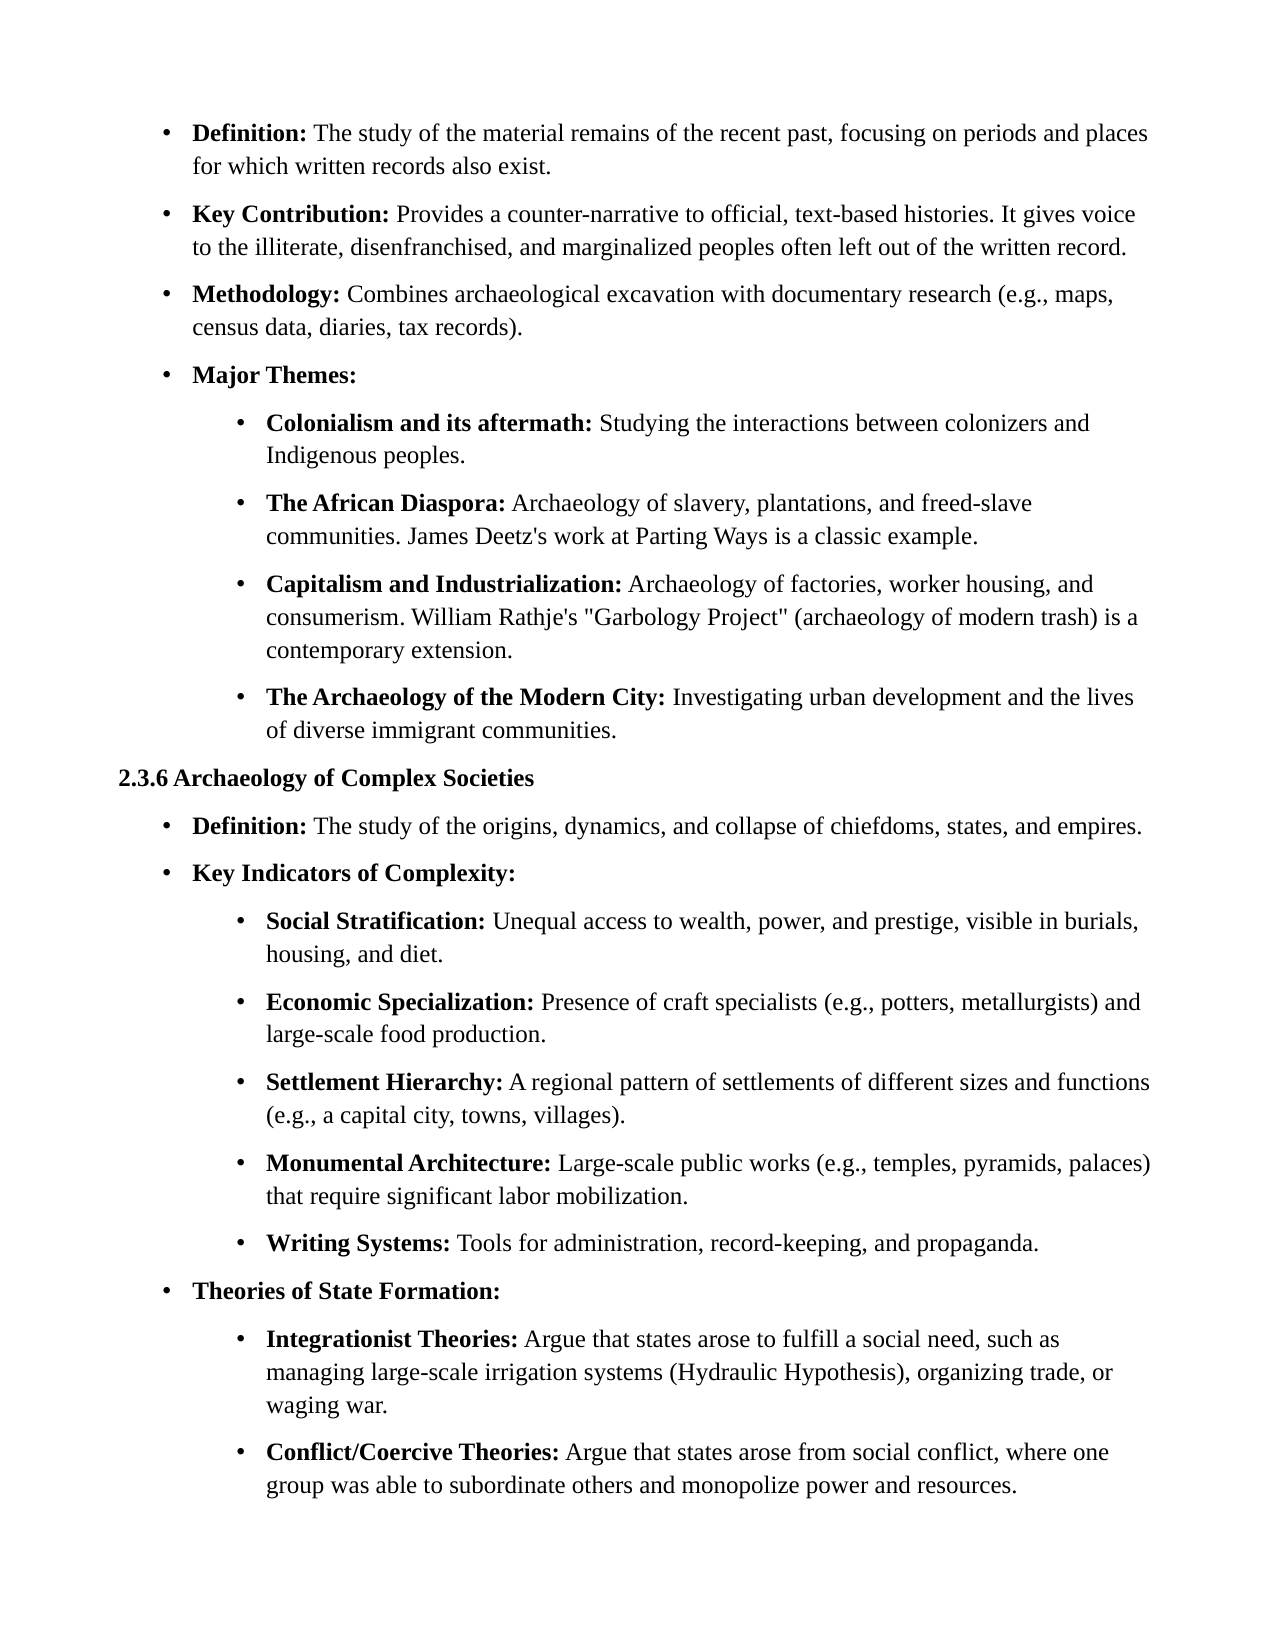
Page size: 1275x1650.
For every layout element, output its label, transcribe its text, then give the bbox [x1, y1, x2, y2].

list Integrationist Theories: Argue that states arose to fulfill a social need, such as managing large-scale irrigation systems (Hydraulic Hypothesis), organizing trade, or waging war. [236, 1324, 1157, 1418]
list Key Indicators of Complexity: [162, 858, 1157, 887]
list Capitalism and Industrialization: Archaeology of factories, worker housing, and consumerism. William Rathje's "Garbology Project" (archaeology of modern trash) is a contemporary extension. [236, 569, 1157, 664]
list Monumental Architecture: Large-scale public works (e.g., temples, pyramids, palaces) that require significant labor mobilization. [236, 1148, 1157, 1209]
list Theories of State Formation: [162, 1276, 1157, 1305]
list The African Diaspora: Archaeology of slavery, plantations, and freed-slave communities. James Deetz's work at Parting Ways is a classic example. [236, 488, 1157, 550]
list Methodology: Combines archaeological excavation with documentary research (e.g., maps, census data, diaries, tax records). [162, 279, 1157, 341]
list Definition: The study of the material remains of the recent past, focusing on periods and places for which written records also exist. [162, 118, 1157, 180]
list Major Themes: [162, 360, 1157, 389]
list Economic Specialization: Presence of craft specialists (e.g., potters, metallurgists) and large-scale food production. [236, 987, 1157, 1048]
list Writing Systems: Tools for administration, record-keeping, and propaganda. [236, 1228, 1157, 1257]
list Colonialism and its aftermath: Studying the interactions between colonizers and Indigenous peoples. [236, 408, 1157, 469]
list Definition: The study of the origins, dynamics, and collapse of chiefdoms, states, and empires. [162, 811, 1157, 839]
text 2.3.6 Archaeology of Complex Societies [118, 763, 1157, 792]
list Conflict/Coercive Theories: Argue that states arose from social conflict, where one group was able to subordinate others and monopolize power and resources. [236, 1437, 1157, 1499]
list Social Stratification: Unequal access to wealth, power, and prestige, visible in burials, housing, and diet. [236, 906, 1157, 968]
list Key Contribution: Provides a counter-narrative to official, text-based histories. It gives voice to the illiterate, disenfranchised, and marginalized peoples often left out of the written record. [162, 199, 1157, 261]
list Settlement Hierarchy: A regional pattern of settlements of different sizes and functions (e.g., a capital city, towns, villages). [236, 1067, 1157, 1129]
list The Archaeology of the Modern City: Investigating urban development and the lives of diverse immigrant communities. [236, 682, 1157, 744]
